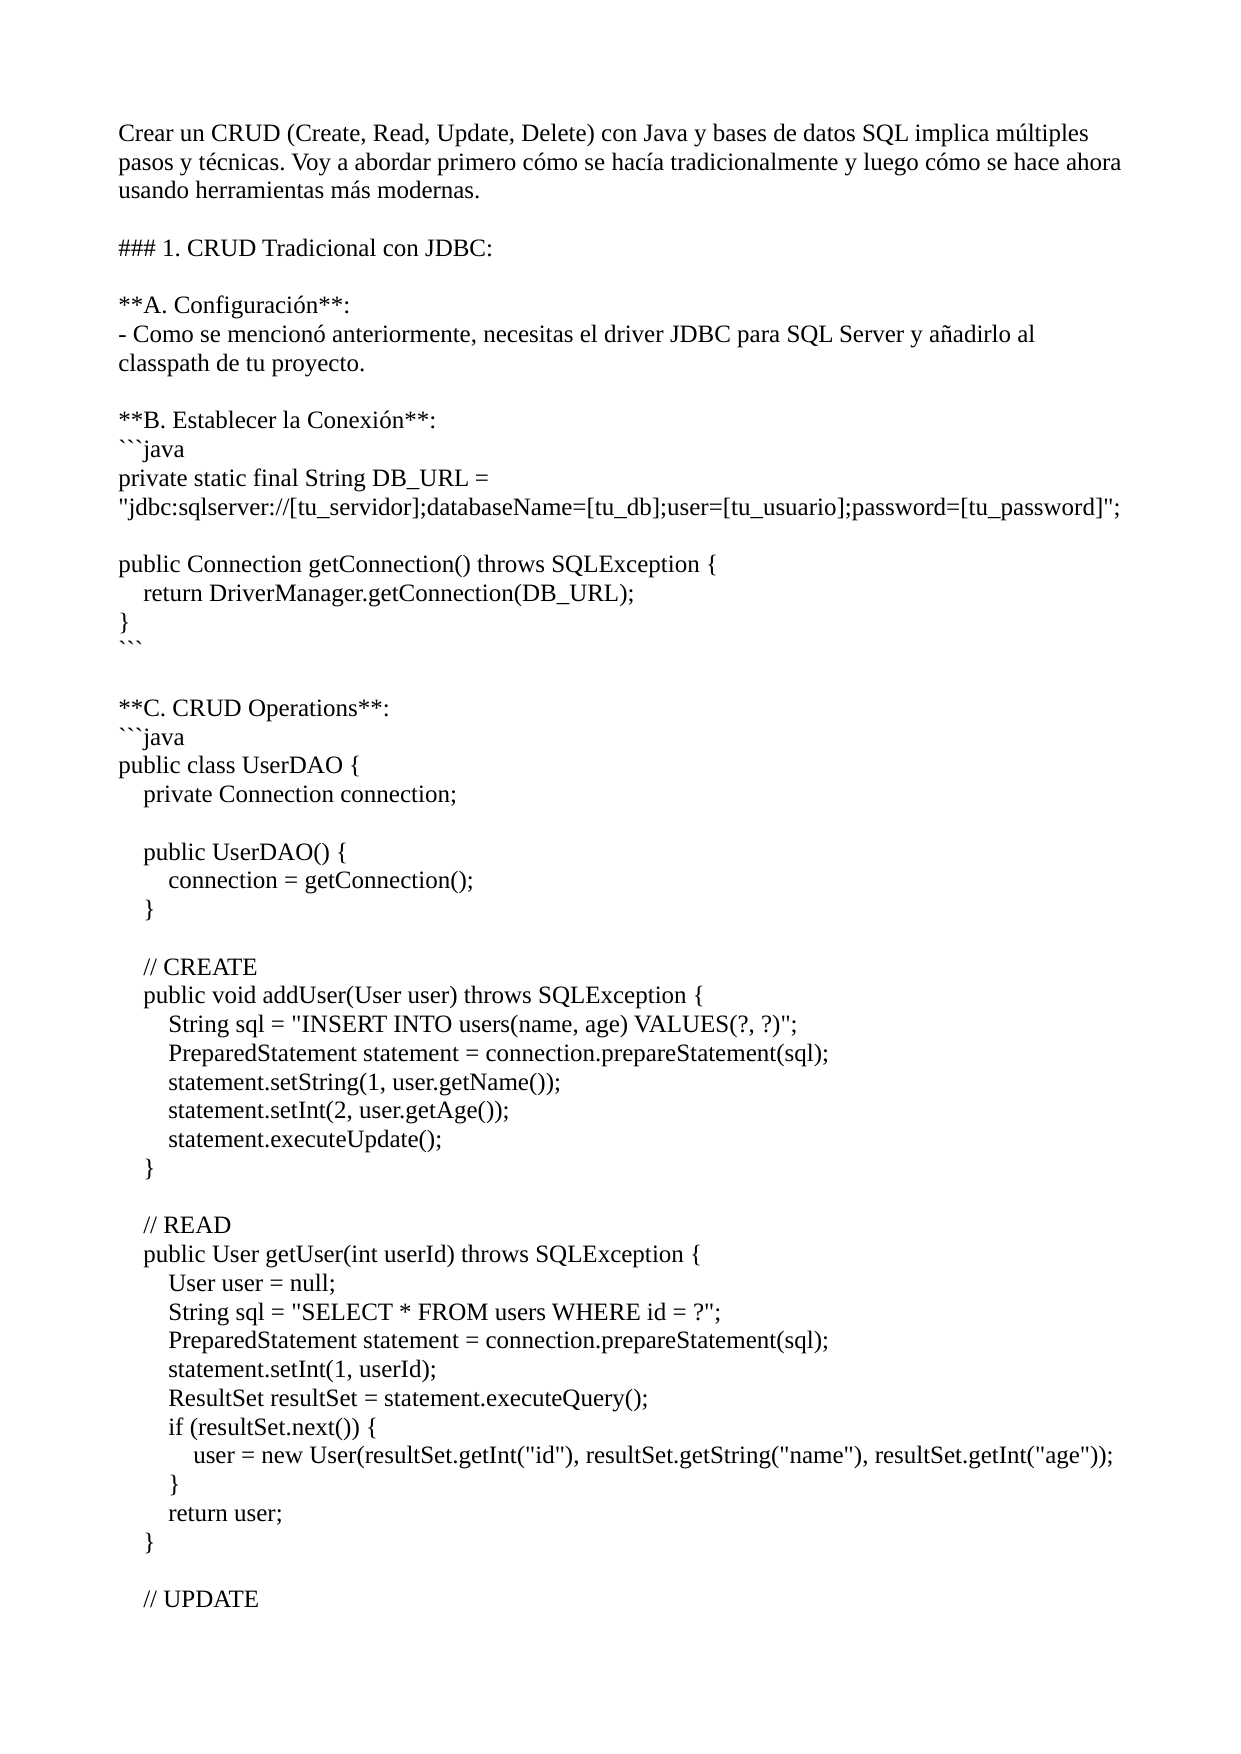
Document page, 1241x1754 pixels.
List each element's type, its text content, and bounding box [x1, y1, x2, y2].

text Crear un CRUD (Create, Read, Update, Delete) con Java y bases de datos SQL implica múltiples pasos y técnicas. Voy a abordar primero cómo se hacía tradicionalmente y luego cómo se hace ahora usando herramientas más modernas. ### 1. CRUD Tradicional con JDBC: **A. Configuración**: - Como se mencionó anteriormente, necesitas el driver JDBC para SQL Server y añadirlo al classpath de tu proyecto. **B. Establecer la Conexión**: ```java private static final String DB_URL = "jdbc:sqlserver://[tu_servidor];databaseName=[tu_db];user=[tu_usuario];password=[tu_password]"; public Connection getConnection() throws SQLException { return DriverManager.getConnection(DB_URL); } ``` **C. CRUD Operations**: ```java public class UserDAO { private Connection connection; public UserDAO() { connection = getConnection(); } // CREATE public void addUser(User user) throws SQLException { String sql = "INSERT INTO users(name, age) VALUES(?, ?)"; PreparedStatement statement = connection.prepareStatement(sql); statement.setString(1, user.getName()); statement.setInt(2, user.getAge()); statement.executeUpdate(); } // READ public User getUser(int userId) throws SQLException { User user = null; String sql = "SELECT * FROM users WHERE id = ?"; PreparedStatement statement = connection.prepareStatement(sql); statement.setInt(1, userId); ResultSet resultSet = statement.executeQuery(); if (resultSet.next()) { user = new User(resultSet.getInt("id"), resultSet.getString("name"), resultSet.getInt("age")); } return user; } // UPDATE [118, 118, 1122, 1613]
